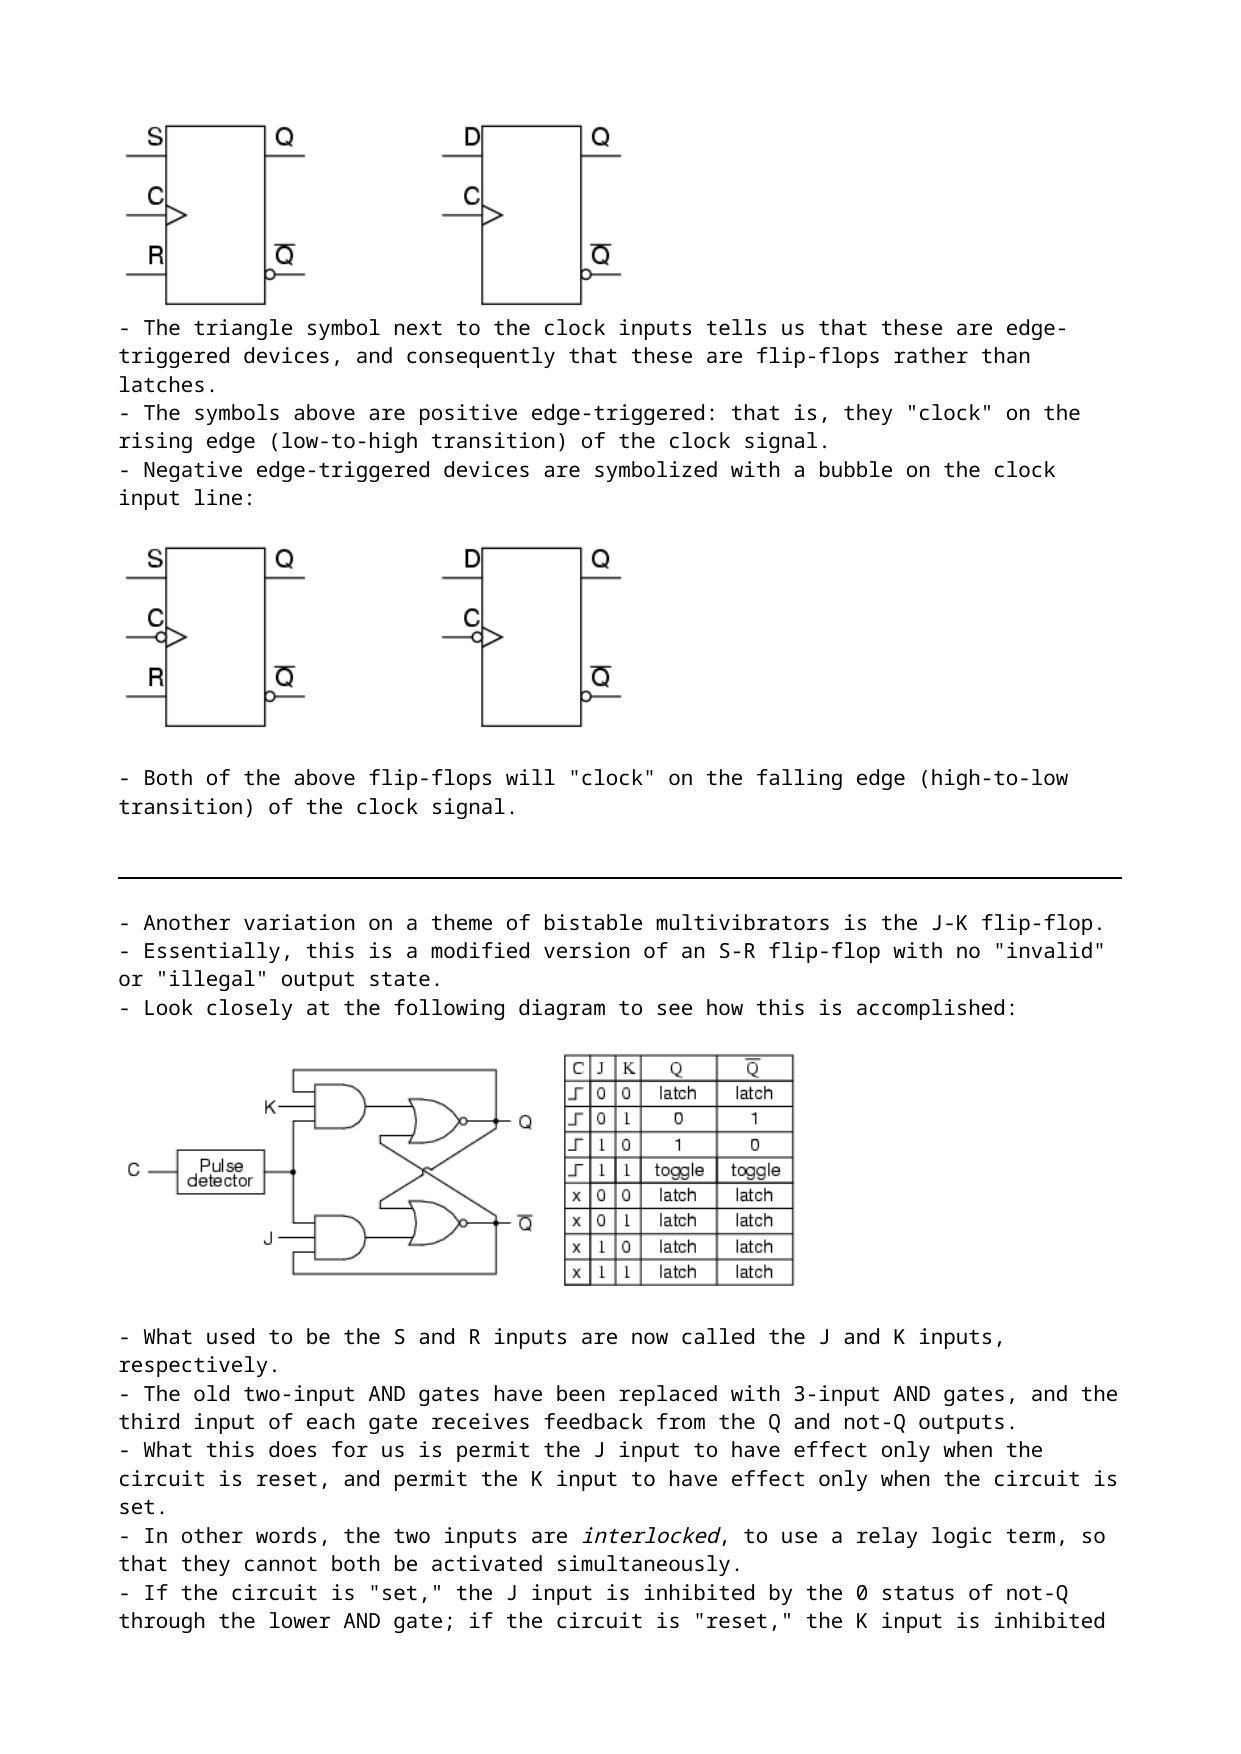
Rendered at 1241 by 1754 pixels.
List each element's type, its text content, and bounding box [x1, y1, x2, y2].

text - Essentially, this is a modified version of an S-R flip-flop with no "invalid" or "illegal" output state. [118, 936, 1122, 993]
text - The triangle symbol next to the clock inputs tells us that these are edge-triggered devices, and consequently that these are flip-flops rather than latches. [118, 313, 1122, 398]
text - What this does for us is permit the J input to have effect only when the circuit is reset, and permit the K input to have effect only when the circuit is set. [118, 1436, 1122, 1521]
text - Another variation on a theme of bistable multivibrators is the J-K flip-flop. [118, 908, 1122, 936]
text - In other words, the two inputs are interlocked, to use a relay logic term, so that they cannot both be activated simultaneously. [118, 1521, 1122, 1578]
text - The symbols above are positive edge-triggered: that is, they "clock" on the rising edge (low-to-high transition) of the clock signal. [118, 398, 1122, 455]
text - If the circuit is "set," the J input is inhibited by the 0 status of not-Q through the lower AND gate; if the circuit is "reset," the K input is inhibited [118, 1578, 1122, 1634]
picture [118, 118, 629, 313]
text - Look closely at the following diagram to see how this is accomplished: [118, 993, 1122, 1021]
picture [118, 540, 629, 735]
text - Both of the above flip-flops will "clock" on the falling edge (high-to-low transition) of the clock signal. [118, 763, 1122, 820]
text - Negative edge-triggered devices are symbolized with a bubble on the clock input line: [118, 455, 1122, 512]
picture [118, 1050, 800, 1294]
text - What used to be the S and R inputs are now called the J and K inputs, respectively. [118, 1322, 1122, 1379]
text - The old two-input AND gates have been replaced with 3-input AND gates, and the third input of each gate receives feedback from the Q and not-Q outputs. [118, 1379, 1122, 1436]
